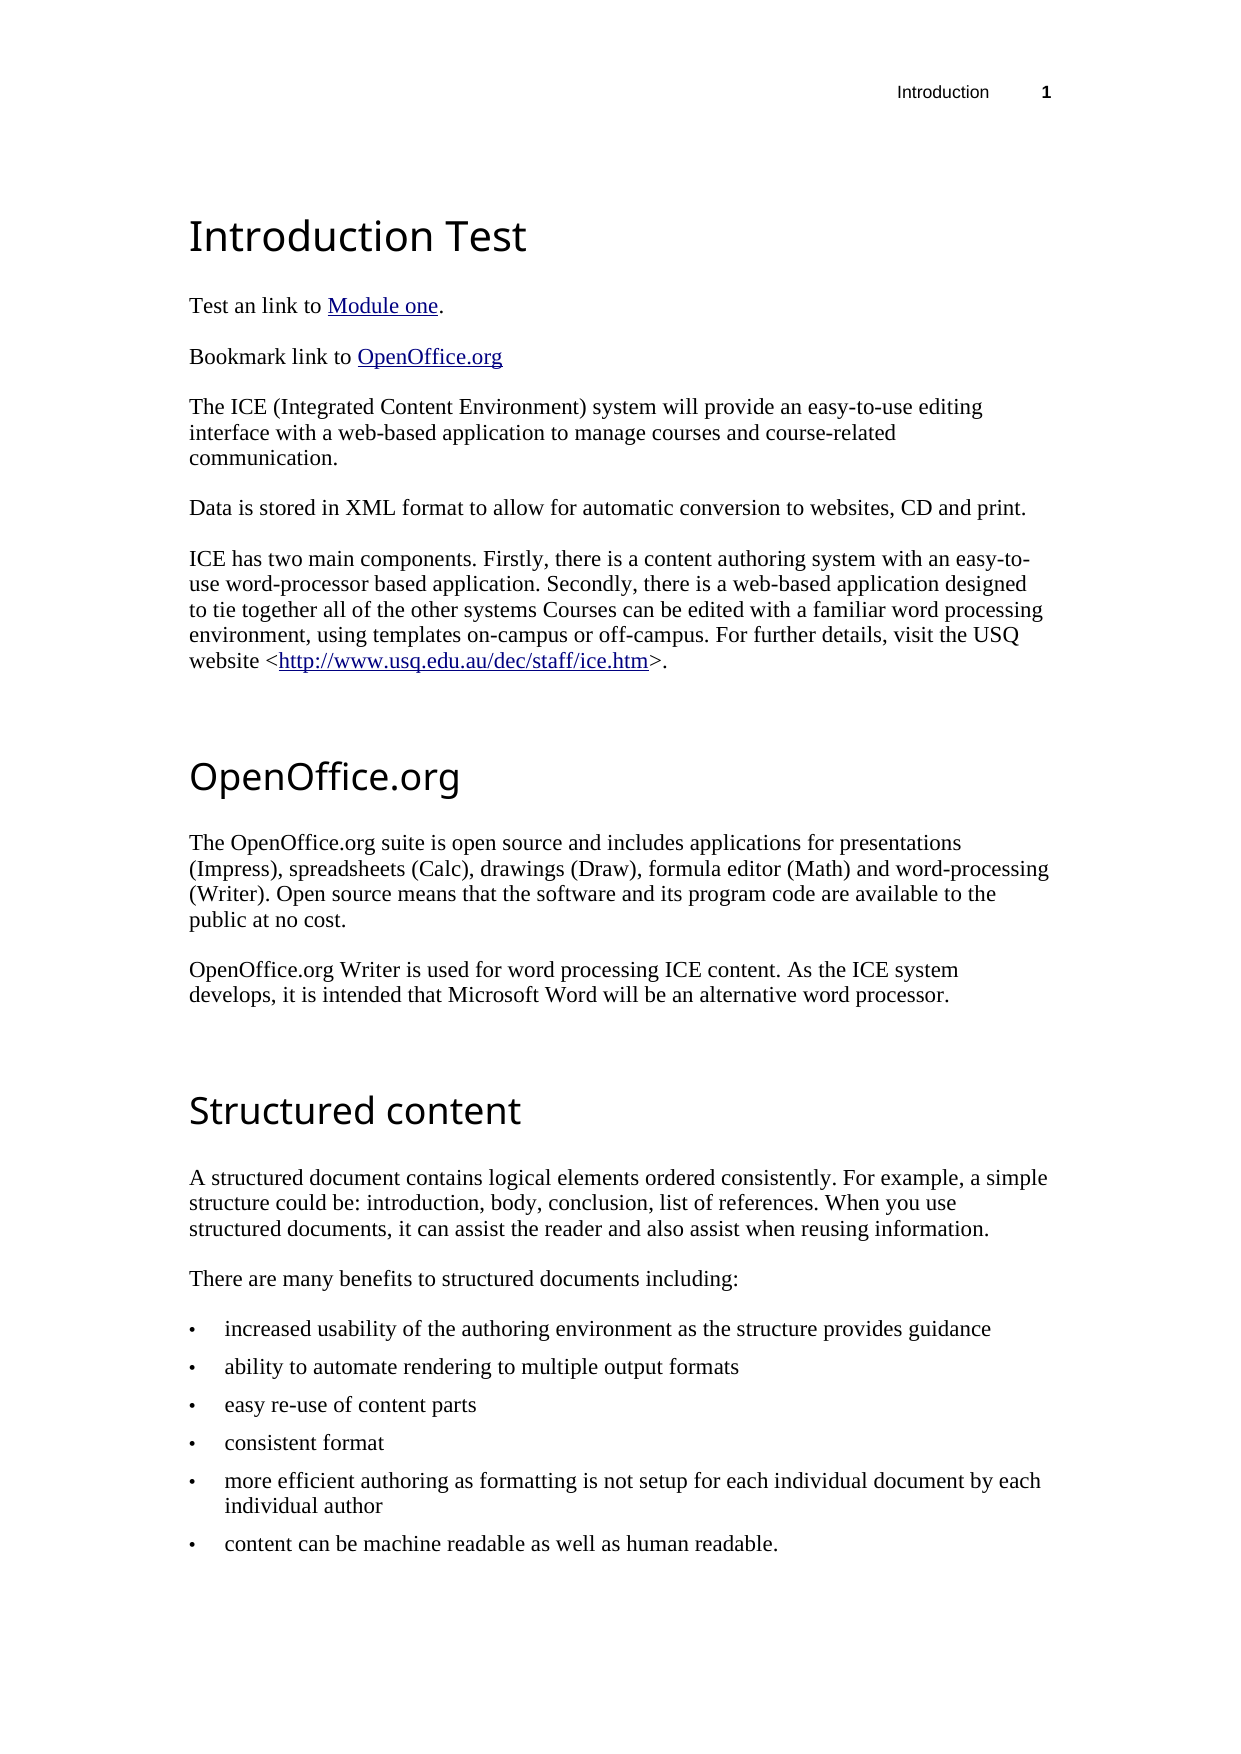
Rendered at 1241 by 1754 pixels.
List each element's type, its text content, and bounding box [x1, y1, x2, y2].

text Bookmark link to OpenOffice.org [189, 343, 1051, 369]
title Introduction Test [189, 207, 1051, 264]
text OpenOffice.org Writer is used for word processing ICE content. As the ICE system develops, it is intended that Microsoft Word will be an alternative word processor. [189, 957, 1051, 1008]
text Structured content [189, 1084, 1051, 1136]
list consistent format [189, 1430, 1051, 1456]
list ability to automate rendering to multiple output formats [189, 1354, 1051, 1380]
text There are many benefits to structured documents including: [189, 1266, 1051, 1291]
text OpenOffice.org [189, 750, 1051, 801]
list content can be machine readable as well as human readable. [189, 1531, 1051, 1557]
list easy re-use of content parts [189, 1392, 1051, 1418]
text A structured document contains logical elements ordered consistently. For example, a simple structure could be: introduction, body, conclusion, list of references. When you use structured documents, it can assist the reader and also assist when reusing information. [189, 1164, 1051, 1241]
text ICE has two main components. Firstly, there is a content authoring system with an easy-to-use word-processor based application. Secondly, there is a web-based application designed to tie together all of the other systems Courses can be edited with a familiar word processing environment, using templates on-campus or off-campus. For further details, visit the USQ website <http://www.usq.edu.au/dec/staff/ice.htm>. [189, 546, 1051, 673]
text Data is stored in XML format to allow for automatic conversion to websites, CD and print. [189, 495, 1051, 521]
text The ICE (Integrated Content Environment) system will provide an easy-to-use editing interface with a web-based application to manage courses and course-related communication. [189, 394, 1051, 470]
list more efficient authoring as formatting is not setup for each individual document by each individual author [189, 1468, 1051, 1519]
list increased usability of the authoring environment as the structure provides guidance [189, 1316, 1051, 1342]
text The OpenOffice.org suite is open source and includes applications for presentations (Impress), spreadsheets (Calc), drawings (Draw), formula editor (Math) and word-processing (Writer). Open source means that the software and its program code are available to the public at no cost. [189, 830, 1051, 932]
text Test an link to Module one. [189, 293, 1051, 319]
